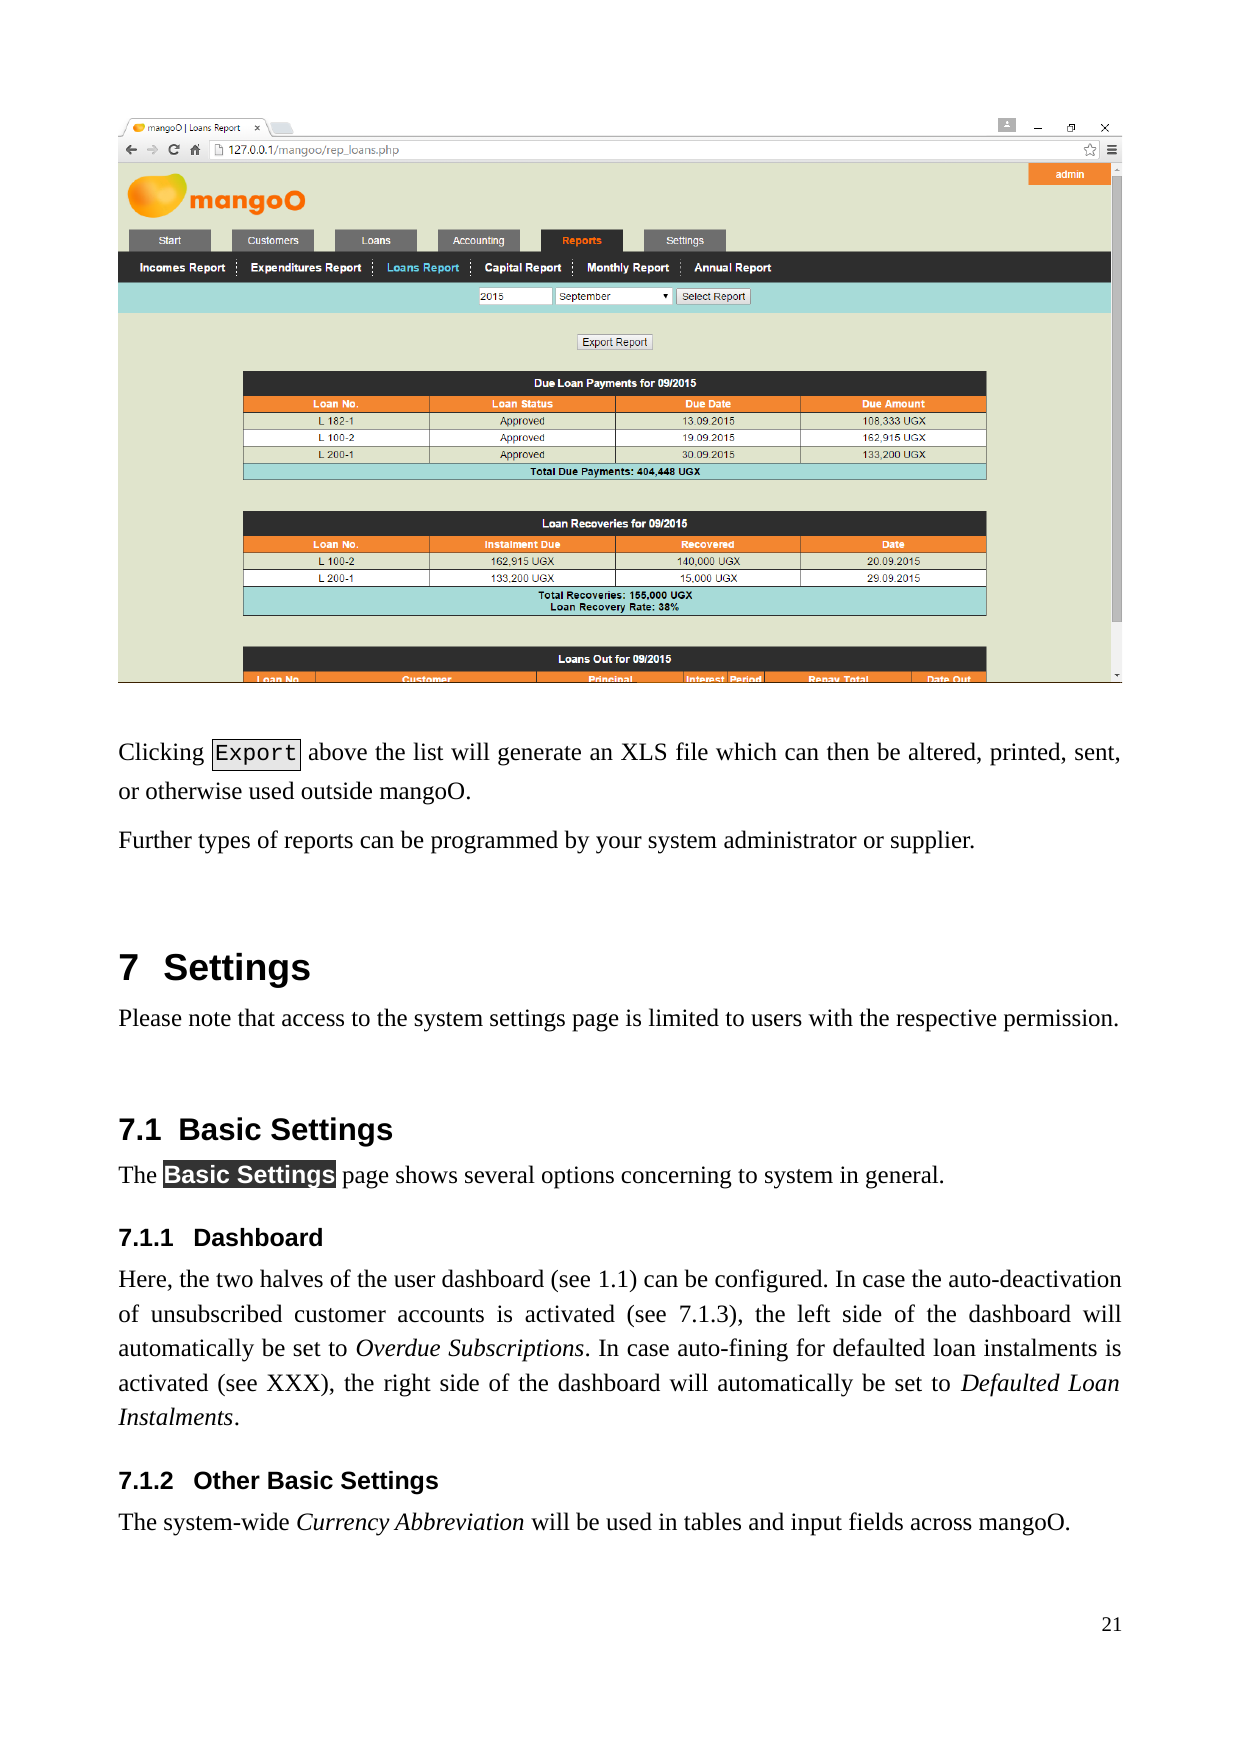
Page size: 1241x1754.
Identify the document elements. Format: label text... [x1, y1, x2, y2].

picture [118, 118, 1123, 683]
text Further types of reports can be programmed by your system administrator or supplier. [118, 825, 1122, 854]
text Clicking Export above the list will generate an XLS file which can then be altered, printed, sent, or otherwise used outside mangoO. [118, 737, 1122, 805]
text Here, the two halves of the user dashboard (see 1.1) can be configured. In case the auto-deactivation of unsubscribed customer accounts is activated (see 7.1.3), the left side of the dashboard will automatically be set to Overdue Subscriptions. In case auto-fining for defaulted loan instalments is activated (see XXX), the right side of the dashboard will automatically be set to Defaulted Loan Instalments. [118, 1264, 1122, 1431]
text The system-wide Currency Abbreviation will be used in tables and input fields across mangoO. [118, 1507, 1122, 1536]
subtitle Basic Settings [118, 1111, 1122, 1147]
subtitle Settings [118, 945, 1122, 988]
text Please note that access to the system settings page is limited to users with the respective permission. [118, 1003, 1122, 1032]
text The Basic Settings page shows several options concerning to system in general. [118, 1159, 1122, 1188]
subtitle Dashboard [118, 1223, 1122, 1252]
subtitle Other Basic Settings [118, 1466, 1122, 1495]
